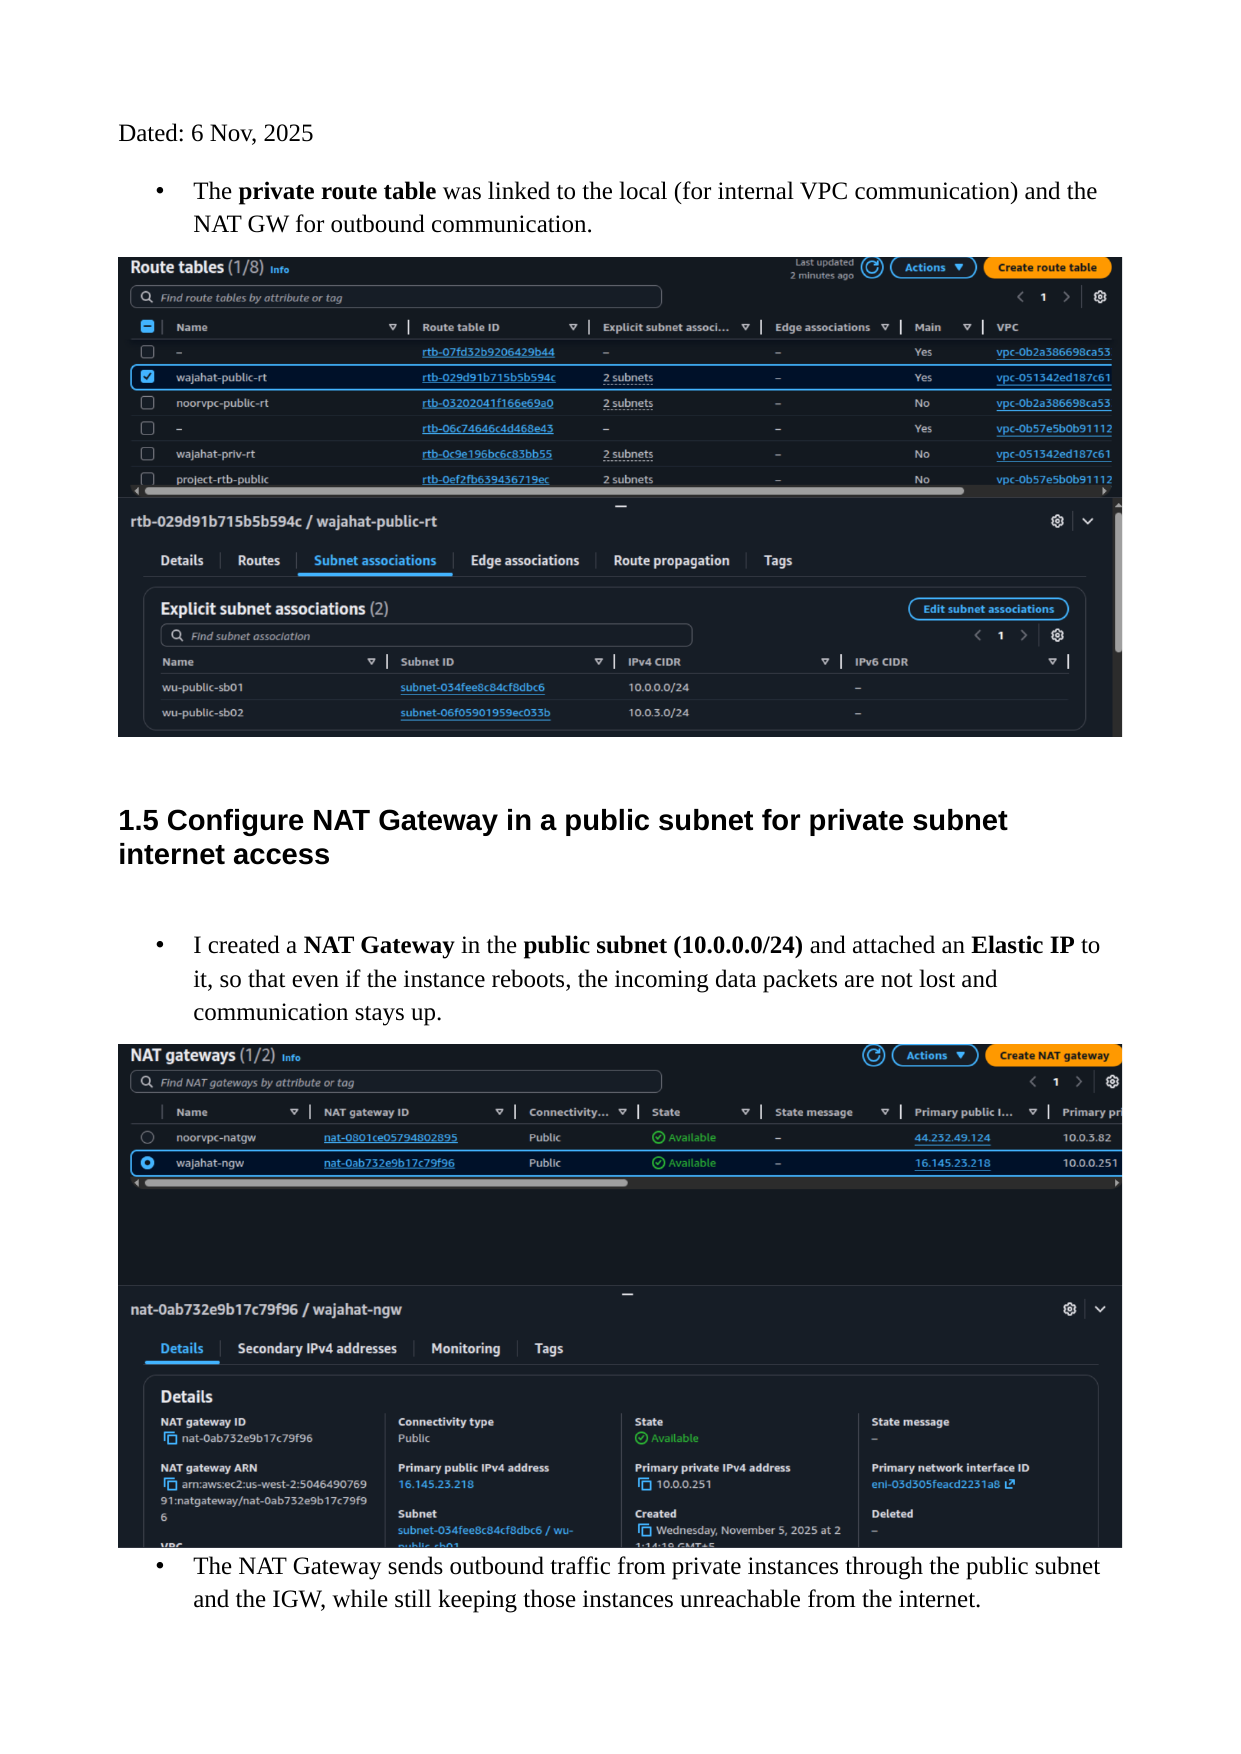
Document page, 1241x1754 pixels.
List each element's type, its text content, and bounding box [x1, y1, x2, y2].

list The NAT Gateway sends outbound traffic from private instances through the public subnet and the IGW, while still keeping those instances unreachable from the internet. [156, 1548, 1122, 1613]
picture [118, 1044, 1123, 1548]
subtitle 1.5 Configure NAT Gateway in a public subnet for private subnet internet access [118, 803, 1122, 871]
picture [118, 257, 1123, 737]
list The private route table was linked to the local (for internal VPC communication) and the NAT GW for outbound communication. [156, 176, 1122, 238]
list I created a NAT Gateway in the public subnet (10.0.0.0/24) and attached an Elastic IP to it, so that even if the instance reboots, the incoming data packets are not lost and communication stays up. [156, 931, 1122, 1025]
